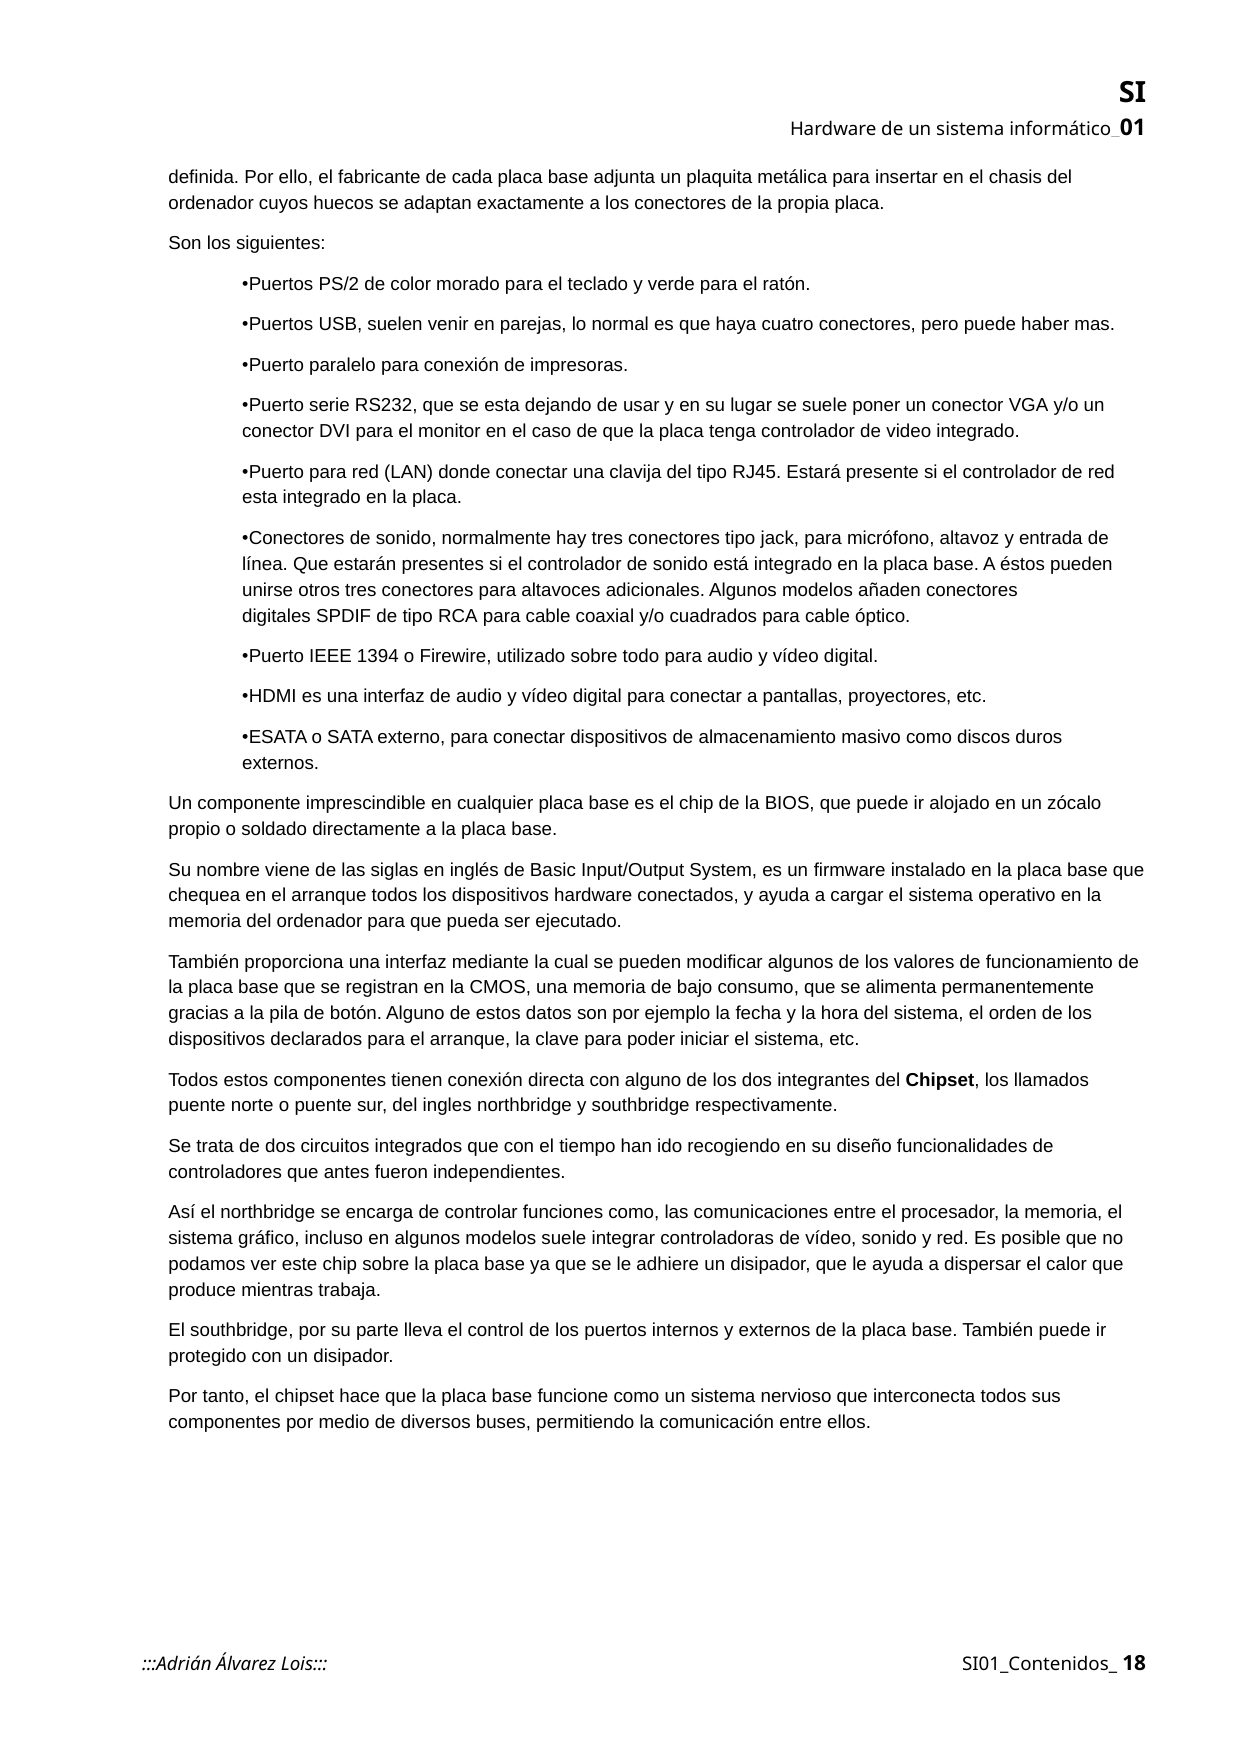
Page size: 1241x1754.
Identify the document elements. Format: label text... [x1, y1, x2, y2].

list ESATA o SATA externo, para conectar dispositivos de almacenamiento masivo como discos duros externos. [94, 726, 1146, 773]
list Conectores de sonido, normalmente hay tres conectores tipo jack, para micrófono, altavoz y entrada de línea. Que estarán presentes si el controlador de sonido está integrado en la placa base. A éstos pueden unirse otros tres conectores para altavoces adicionales. Algunos modelos añaden conectores digitales SPDIF de tipo RCA para cable coaxial y/o cuadrados para cable óptico. [94, 527, 1146, 626]
list definida. Por ello, el fabricante de cada placa base adjunta un plaquita metálica para insertar en el chasis del ordenador cuyos huecos se adaptan exactamente a los conectores de la propia placa. [94, 166, 1146, 213]
list Un componente imprescindible en cualquier placa base es el chip de la BIOS, que puede ir alojado en un zócalo propio o soldado directamente a la placa base. [94, 792, 1146, 839]
list Todos estos componentes tienen conexión directa con alguno de los dos integrantes del Chipset, los llamados puente norte o puente sur, del ingles northbridge y southbridge respectivamente. [94, 1068, 1146, 1116]
list Puertos PS/2 de color morado para el teclado y verde para el ratón. [94, 272, 1146, 294]
list Así el northbridge se encarga de controlar funciones como, las comunicaciones entre el procesador, la memoria, el sistema gráfico, incluso en algunos modelos suele integrar controladoras de vídeo, sonido y red. Es posible que no podamos ver este chip sobre la placa base ya que se le adhiere un disipador, que le ayuda a dispersar el calor que produce mientras trabaja. [94, 1201, 1146, 1300]
list Puerto para red (LAN) donde conectar una clavija del tipo RJ45. Estará presente si el controlador de red esta integrado en la placa. [94, 460, 1146, 508]
list Puertos USB, suelen venir en parejas, lo normal es que haya cuatro conectores, pero puede haber mas. [94, 313, 1146, 335]
list El southbridge, por su parte lleva el control de los puertos internos y externos de la placa base. También puede ir protegido con un disipador. [94, 1319, 1146, 1366]
list Puerto paralelo para conexión de impresoras. [94, 353, 1146, 375]
list Se trata de dos circuitos integrados que con el tiempo han ido recogiendo en su diseño funcionalidades de controladores que antes fueron independientes. [94, 1135, 1146, 1182]
list Por tanto, el chipset hace que la placa base funcione como un sistema nervioso que interconecta todos sus componentes por medio de diversos buses, permitiendo la comunicación entre ellos. [94, 1385, 1146, 1432]
list Su nombre viene de las siglas en inglés de Basic Input/Output System, es un firmware instalado en la placa base que chequea en el arranque todos los dispositivos hardware conectados, y ayuda a cargar el sistema operativo en la memoria del ordenador para que pueda ser ejecutado. [94, 858, 1146, 932]
list HDMI es una interfaz de audio y vídeo digital para conectar a pantallas, proyectores, etc. [94, 685, 1146, 707]
list Puerto IEEE 1394 o Firewire, utilizado sobre todo para audio y vídeo digital. [94, 645, 1146, 666]
list Son los siguientes: [94, 232, 1146, 254]
list También proporciona una interfaz mediante la cual se pueden modificar algunos de los valores de funcionamiento de la placa base que se registran en la CMOS, una memoria de bajo consumo, que se alimenta permanentemente gracias a la pila de botón. Alguno de estos datos son por ejemplo la fecha y la hora del sistema, el orden de los dispositivos declarados para el arranque, la clave para poder iniciar el sistema, etc. [94, 951, 1146, 1049]
list Puerto serie RS232, que se esta dejando de usar y en su lugar se suele poner un conector VGA y/o un conector DVI para el monitor en el caso de que la placa tenga controlador de video integrado. [94, 394, 1146, 442]
